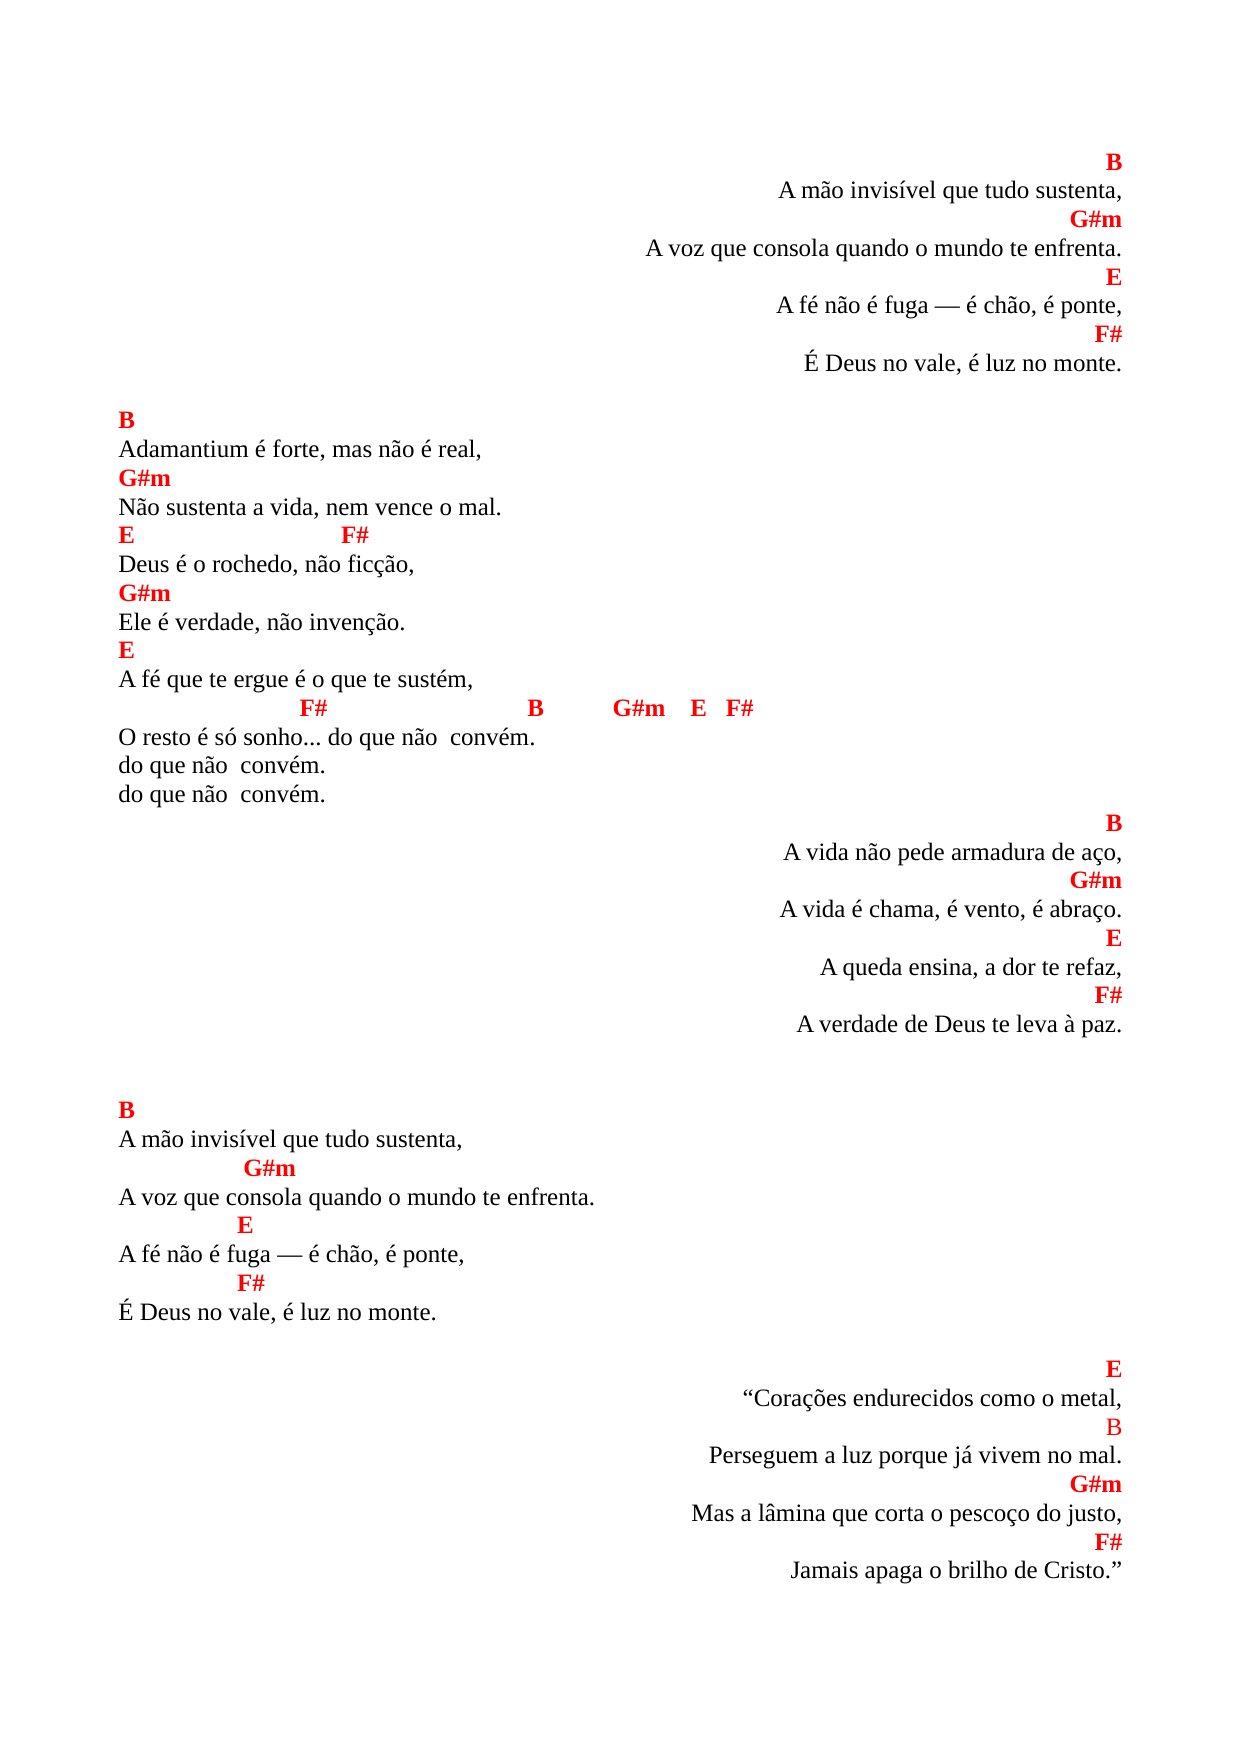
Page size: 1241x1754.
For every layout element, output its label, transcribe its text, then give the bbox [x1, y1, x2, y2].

text Deus é o rochedo, não ficção, [118, 549, 1122, 578]
text F# B G#m E F# O resto é só sonho... do que não convém. [118, 693, 1122, 751]
text Perseguem a luz porque já vivem no mal. [118, 1441, 1122, 1469]
text G#m [118, 1469, 1122, 1498]
text Ele é verdade, não invenção. [118, 607, 1122, 636]
text G#m [118, 578, 1122, 607]
text A fé que te ergue é o que te sustém, [118, 664, 1122, 693]
text F# [118, 1527, 1122, 1556]
text É Deus no vale, é luz no monte. [118, 1297, 1122, 1326]
text E A fé não é fuga — é chão, é ponte, [118, 262, 1122, 319]
text E [118, 636, 1122, 664]
text Mas a lâmina que corta o pescoço do justo, [118, 1498, 1122, 1527]
text F# A verdade de Deus te leva à paz. [118, 981, 1122, 1038]
text A vida é chama, é vento, é abraço. [118, 894, 1122, 923]
text B A vida não pede armadura de aço, [118, 808, 1122, 866]
text “Corações endurecidos como o metal, [118, 1383, 1122, 1412]
text F# [118, 319, 1122, 348]
text E [118, 1354, 1122, 1383]
text É Deus no vale, é luz no monte. [118, 348, 1122, 377]
text B A mão invisível que tudo sustenta, [118, 1096, 1122, 1153]
text G#m [118, 1153, 1122, 1182]
text G#m [118, 866, 1122, 894]
text B [118, 1412, 1122, 1441]
text A voz que consola quando o mundo te enfrenta. [118, 1182, 1122, 1211]
text A voz que consola quando o mundo te enfrenta. [118, 233, 1122, 262]
text G#m Não sustenta a vida, nem vence o mal. [118, 463, 1122, 521]
text do que não convém. do que não convém. [118, 751, 1122, 808]
text G#m [118, 204, 1122, 233]
text F# [118, 1268, 1122, 1297]
text B A mão invisível que tudo sustenta, [118, 147, 1122, 204]
text E A fé não é fuga — é chão, é ponte, [118, 1211, 1122, 1268]
text E A queda ensina, a dor te refaz, [118, 923, 1122, 981]
text E F# [118, 521, 1122, 549]
text Jamais apaga o brilho de Cristo.” [118, 1556, 1122, 1584]
text B Adamantium é forte, mas não é real, [118, 406, 1122, 463]
